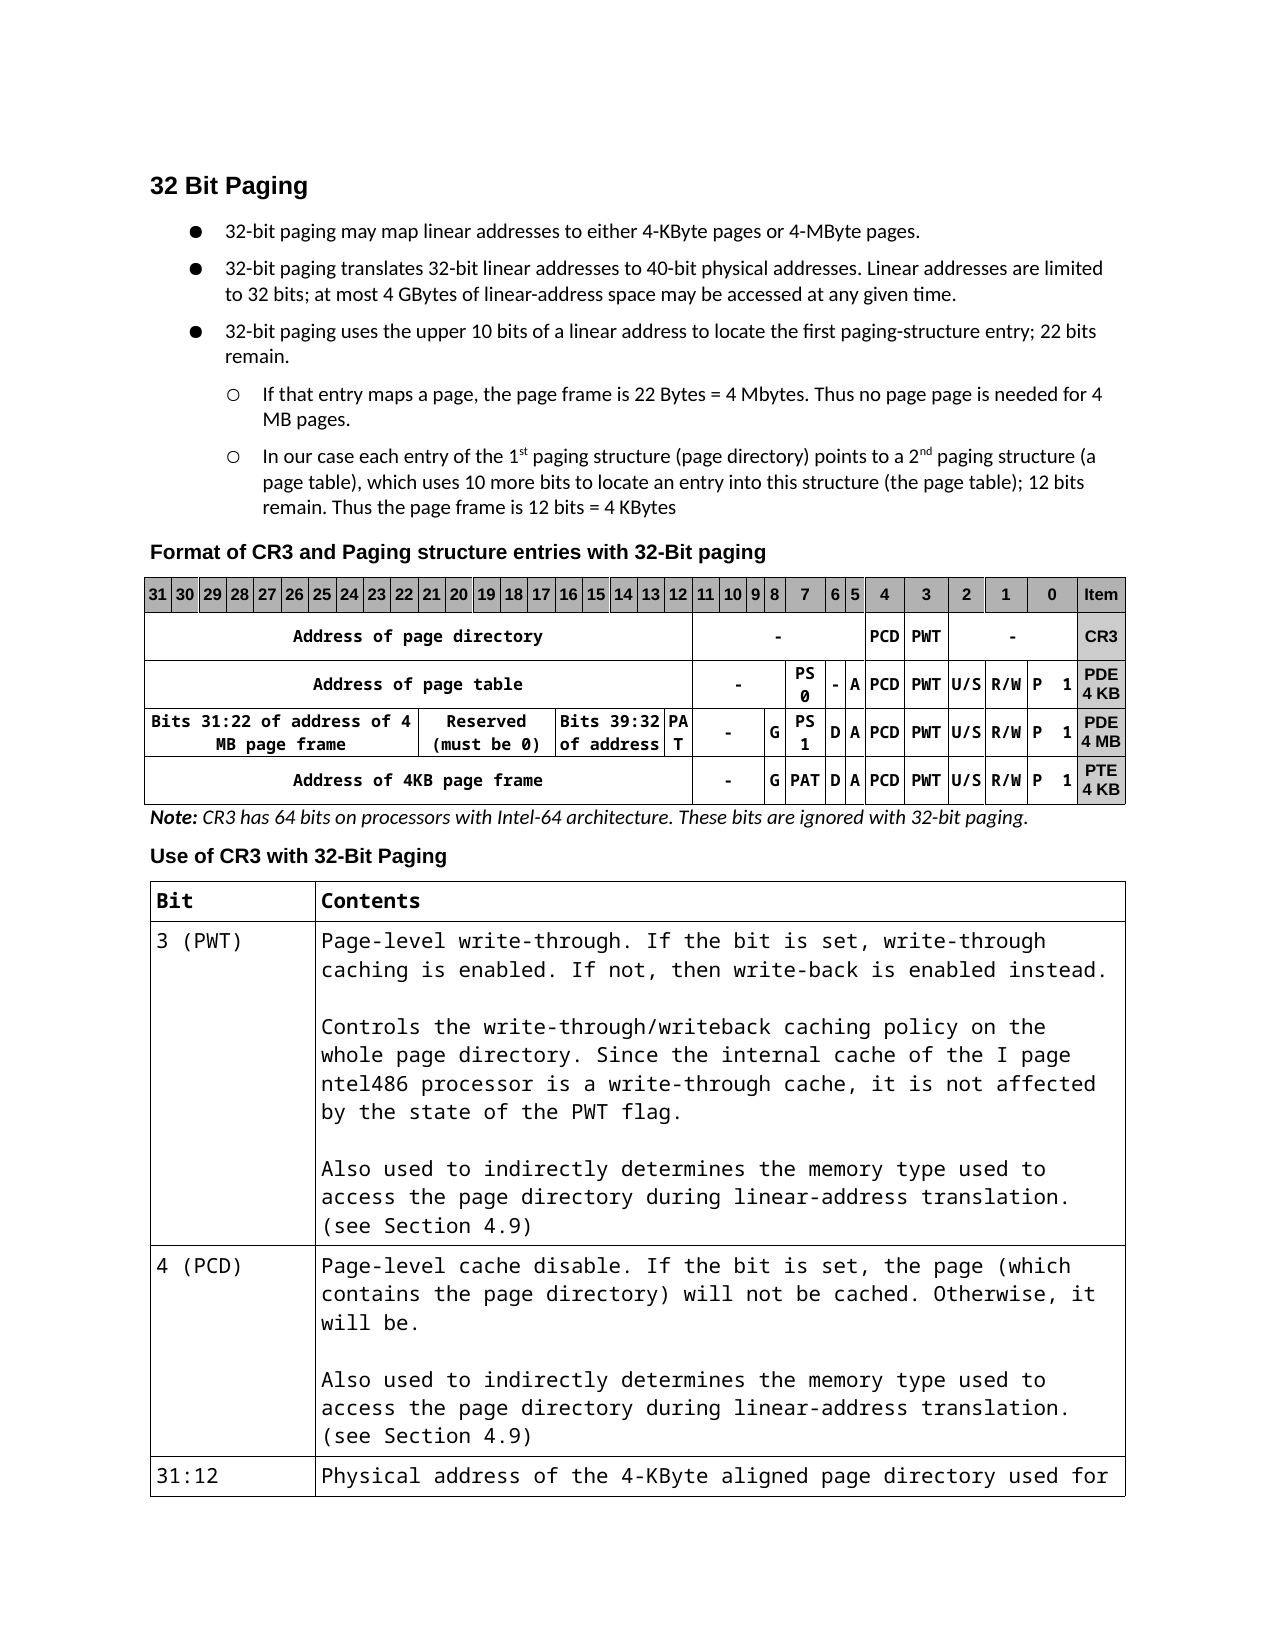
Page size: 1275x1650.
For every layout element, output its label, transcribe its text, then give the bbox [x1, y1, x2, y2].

table_header 10 [720, 578, 746, 612]
table_header 30 [172, 578, 198, 612]
table_cell - [693, 709, 764, 756]
table_header 1 [986, 578, 1027, 612]
table_cell P 1 [1028, 661, 1077, 708]
table_cell - [949, 613, 1077, 660]
table_cell 3 (PWT) [151, 922, 315, 1245]
table_cell PAT [665, 709, 692, 756]
table_header 21 [419, 578, 445, 612]
table_header 27 [254, 578, 281, 612]
list If that entry maps a page, the page frame is 22 Bytes = 4 Mbytes. Thus no page page is needed for 4 MB pages. [225, 381, 1125, 432]
table_cell - [826, 661, 845, 708]
table_cell Page-level write-through. If the bit is set, write-through caching is enabled. If not, then write-back is enabled instead. Controls the write-through/writeback caching policy on the whole page directory. Since the internal cache of the I page ntel486 processor is a write-through cache, it is not affected by the state of the PWT flag. Also used to indirectly determines the memory type used to access the page directory during linear-address translation. (see Section 4.9) [316, 922, 1125, 1245]
table_cell 4 (PCD) [151, 1246, 315, 1456]
table_cell G [765, 757, 785, 804]
table_cell PCD [866, 613, 904, 660]
table_cell PS 0 [786, 661, 825, 708]
table_header 19 [474, 578, 500, 612]
table_header 9 [747, 578, 764, 612]
list 32-bit paging translates 32-bit linear addresses to 40-bit physical addresses. Linear addresses are limited to 32 bits; at most 4 GBytes of linear-address space may be accessed at any given time. [187, 255, 1125, 306]
table_cell PTE 4 KB [1078, 757, 1125, 804]
table_cell P 1 [1028, 709, 1077, 756]
table_cell G [765, 709, 785, 756]
table_header 3 [905, 578, 948, 612]
table_header 14 [611, 578, 637, 612]
table_cell - [693, 661, 785, 708]
table_cell A [846, 661, 864, 708]
table_cell PDE 4 MB [1078, 709, 1125, 756]
table_cell Bits 39:32 of address [556, 709, 664, 756]
table_header 4 [866, 578, 904, 612]
table_cell PCD [866, 661, 904, 708]
list 32-bit paging uses the upper 10 bits of a linear address to locate the first paging-structure entry; 22 bits remain. [187, 318, 1125, 369]
table_header 25 [309, 578, 336, 612]
table_cell Bits 31:22 of address of 4 MB page frame [145, 709, 418, 756]
table_cell U/S [949, 661, 984, 708]
list In our case each entry of the 1st paging structure (page directory) points to a 2nd paging structure (a page table), which uses 10 more bits to locate an entry into this structure (the page table); 12 bits remain. Thus the page frame is 12 bits = 4 KBytes [225, 443, 1125, 520]
table_header 23 [364, 578, 390, 612]
table_cell PS 1 [786, 709, 825, 756]
table_cell Address of page directory [145, 613, 692, 660]
subtitle 32 Bit Paging [150, 171, 1125, 199]
subtitle Use of CR3 with 32-Bit Paging [150, 844, 1125, 868]
table_header 2 [949, 578, 984, 612]
table_header 7 [786, 578, 825, 612]
table_header 5 [846, 578, 864, 612]
table_cell R/W [986, 757, 1027, 804]
table_header Bit [151, 882, 315, 921]
table_header 17 [528, 578, 555, 612]
table_cell 31:12 [151, 1457, 315, 1496]
table_header 11 [693, 578, 719, 612]
table_cell R/W [986, 709, 1027, 756]
table_cell P 1 [1028, 757, 1077, 804]
table_header 26 [282, 578, 308, 612]
table_header 31 [145, 578, 171, 612]
table_cell Page-level cache disable. If the bit is set, the page (which contains the page directory) will not be cached. Otherwise, it will be. Also used to indirectly determines the memory type used to access the page directory during linear-address translation. (see Section 4.9) [316, 1246, 1125, 1456]
subtitle Format of CR3 and Paging structure entries with 32-Bit paging [150, 540, 1125, 564]
table_header 8 [765, 578, 785, 612]
table_cell D [826, 757, 845, 804]
table_header 20 [446, 578, 472, 612]
table_cell PWT [905, 613, 948, 660]
table_header 18 [501, 578, 527, 612]
table_cell Physical address of the 4-KByte aligned page directory used for [316, 1457, 1125, 1496]
table_header 22 [391, 578, 418, 612]
table_cell PWT [905, 757, 948, 804]
table_cell Address of 4KB page frame [145, 757, 692, 804]
table_cell CR3 [1078, 613, 1125, 660]
table_cell PWT [905, 709, 948, 756]
table_cell PCD [866, 709, 904, 756]
table_cell - [693, 613, 864, 660]
table_cell PAT [786, 757, 825, 804]
list 32-bit paging may map linear addresses to either 4-KByte pages or 4-MByte pages. [187, 218, 1125, 243]
table_cell Address of page table [145, 661, 692, 708]
table_header Contents [316, 882, 1125, 921]
table_cell D [826, 709, 845, 756]
table_header 13 [638, 578, 664, 612]
table_cell A [846, 709, 864, 756]
table_cell U/S [949, 709, 984, 756]
table_header 6 [826, 578, 845, 612]
table_cell R/W [986, 661, 1027, 708]
table_header 15 [583, 578, 609, 612]
table_cell U/S [949, 757, 984, 804]
table_cell Reserved (must be 0) [419, 709, 555, 756]
table_header 12 [665, 578, 692, 612]
table_header 28 [227, 578, 253, 612]
table_header 24 [337, 578, 363, 612]
table_cell A [846, 757, 864, 804]
table_header 29 [200, 578, 226, 612]
table_cell PCD [866, 757, 904, 804]
text Note: CR3 has 64 bits on processors with Intel-64 architecture. These bits are ignored with 32-bit paging. [150, 805, 1125, 830]
table_header 16 [556, 578, 582, 612]
table_cell - [693, 757, 764, 804]
table_cell PWT [905, 661, 948, 708]
table_header 0 [1028, 578, 1077, 612]
table_header Item [1078, 578, 1125, 612]
table_cell PDE 4 KB [1078, 661, 1125, 708]
